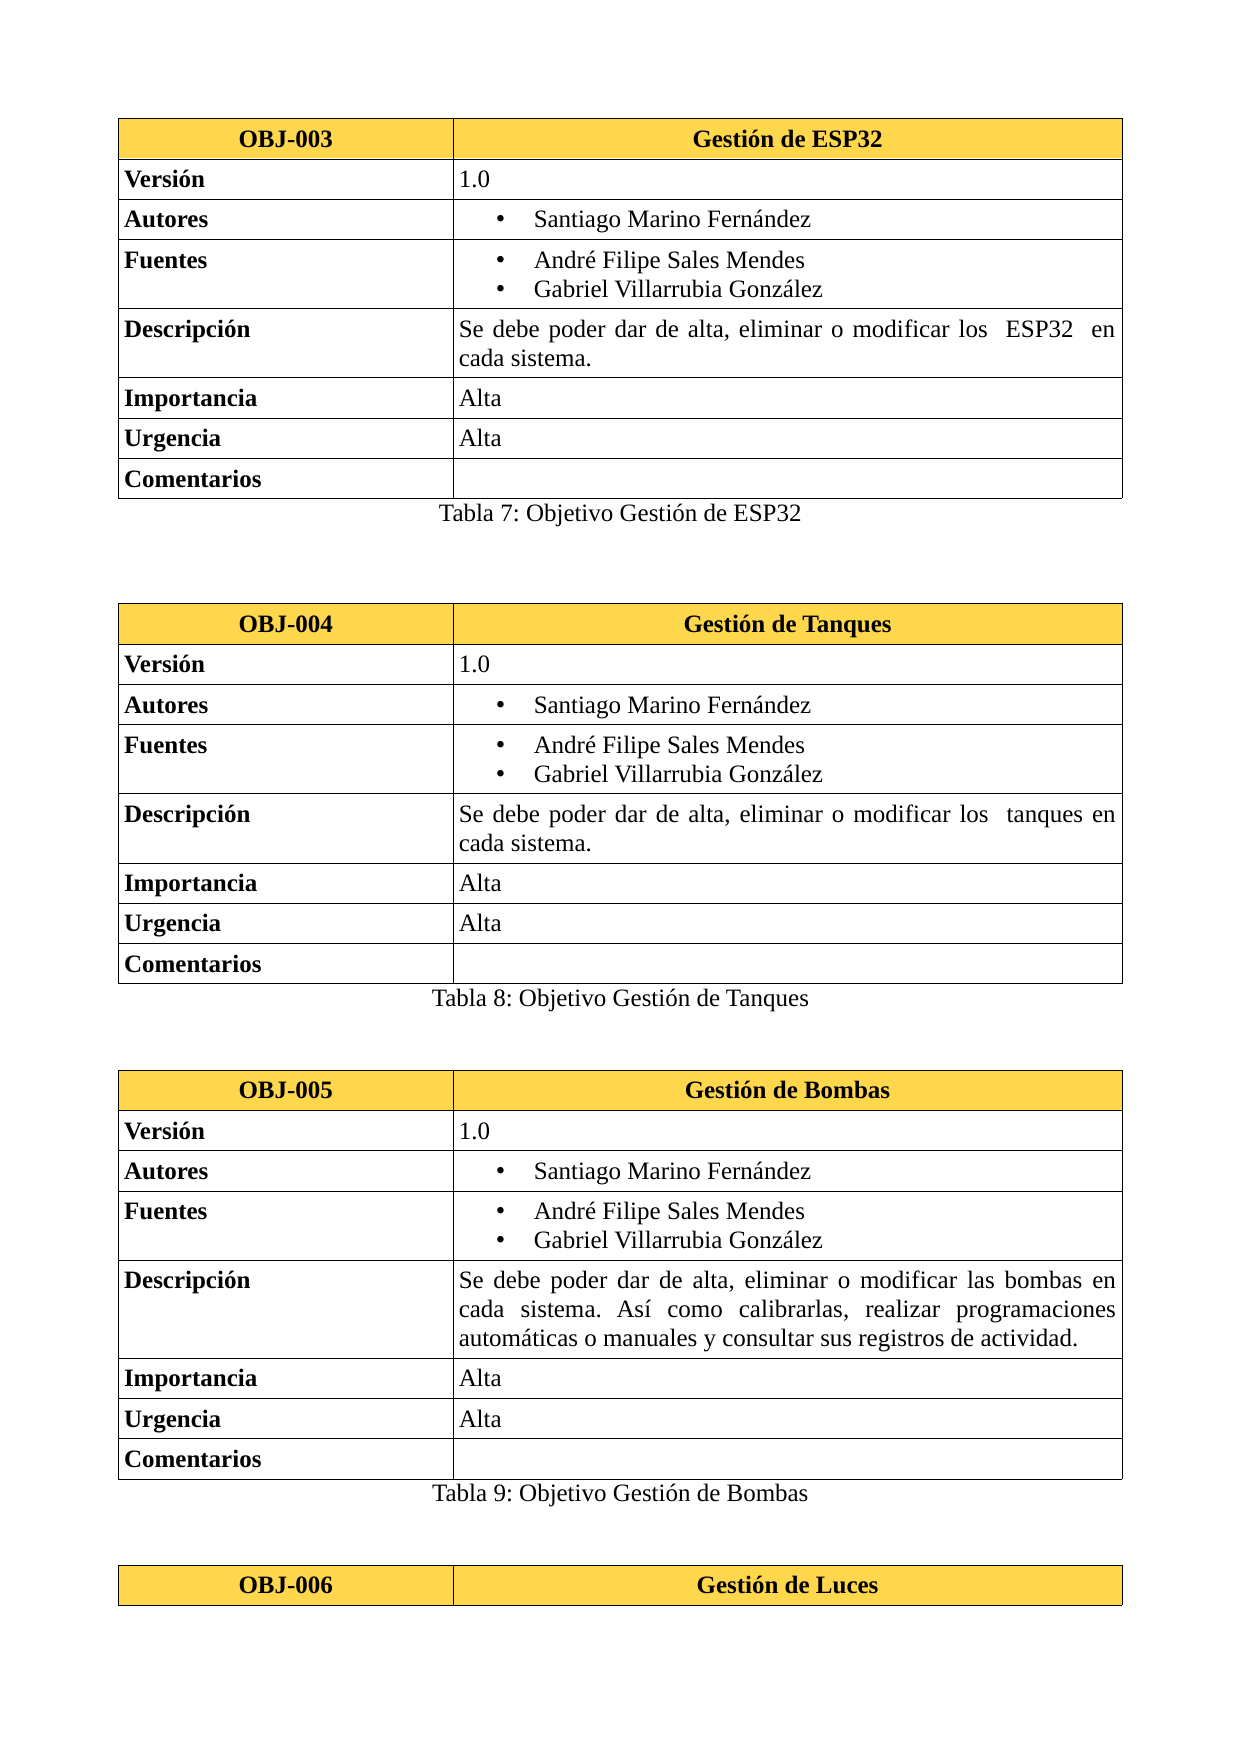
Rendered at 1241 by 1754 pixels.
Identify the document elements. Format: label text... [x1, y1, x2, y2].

table_cell Alta [454, 378, 1122, 417]
table_cell Fuentes [119, 1192, 453, 1260]
table_header Gestión de Tanques [454, 604, 1122, 644]
table_cell Se debe poder dar de alta, eliminar o modificar los tanques en cada sistema. [454, 794, 1122, 862]
table_header OBJ-004 [119, 604, 453, 644]
table_cell Importancia [119, 378, 453, 417]
table_cell Comentarios [119, 944, 453, 983]
table_cell Se debe poder dar de alta, eliminar o modificar las bombas en cada sistema. Así como calibrarlas, realizar programaciones automáticas o manuales y consultar sus registros de actividad. [454, 1261, 1122, 1357]
table_cell [454, 1439, 1122, 1478]
table_cell Alta [454, 1399, 1122, 1438]
table_cell Importancia [119, 864, 453, 903]
table_header OBJ-006 [119, 1566, 453, 1605]
table_cell Alta [454, 419, 1122, 458]
table_cell 1.0 [454, 1111, 1122, 1150]
table_cell Fuentes [119, 240, 453, 308]
table_cell Comentarios [119, 1439, 453, 1478]
table_cell Urgencia [119, 419, 453, 458]
table_cell Alta [454, 904, 1122, 943]
table_cell Descripción [119, 794, 453, 862]
table_cell Descripción [119, 309, 453, 377]
table_cell Autores [119, 685, 453, 724]
text Tabla 7: Objetivo Gestión de ESP32 [118, 499, 1122, 527]
table_cell 1.0 [454, 645, 1122, 684]
table_cell Alta [454, 864, 1122, 903]
table_cell Alta [454, 1359, 1122, 1398]
table_cell Santiago Marino Fernández [454, 200, 1122, 239]
table_cell Descripción [119, 1261, 453, 1357]
table_header Gestión de Luces [454, 1566, 1122, 1605]
table_cell Se debe poder dar de alta, eliminar o modificar los ESP32 en cada sistema. [454, 309, 1122, 377]
table_cell Versión [119, 160, 453, 199]
table_cell Versión [119, 645, 453, 684]
table_cell Urgencia [119, 1399, 453, 1438]
table_cell Santiago Marino Fernández [454, 685, 1122, 724]
table_cell Versión [119, 1111, 453, 1150]
table_cell Urgencia [119, 904, 453, 943]
table_cell Santiago Marino Fernández [454, 1151, 1122, 1191]
table_header OBJ-005 [119, 1071, 453, 1110]
table_cell Autores [119, 1151, 453, 1191]
table_header OBJ-003 [119, 119, 453, 158]
table_cell Fuentes [119, 725, 453, 793]
table_cell André Filipe Sales Mendes Gabriel Villarrubia González [454, 1192, 1122, 1260]
text Tabla 8: Objetivo Gestión de Tanques [118, 984, 1122, 1012]
table_header Gestión de ESP32 [454, 119, 1122, 158]
table_cell Importancia [119, 1359, 453, 1398]
table_cell 1.0 [454, 160, 1122, 199]
table_header Gestión de Bombas [454, 1071, 1122, 1110]
table_cell [454, 459, 1122, 498]
table_cell [454, 944, 1122, 983]
table_cell André Filipe Sales Mendes Gabriel Villarrubia González [454, 725, 1122, 793]
table_cell Autores [119, 200, 453, 239]
table_cell André Filipe Sales Mendes Gabriel Villarrubia González [454, 240, 1122, 308]
text Tabla 9: Objetivo Gestión de Bombas [118, 1480, 1122, 1507]
table_cell Comentarios [119, 459, 453, 498]
